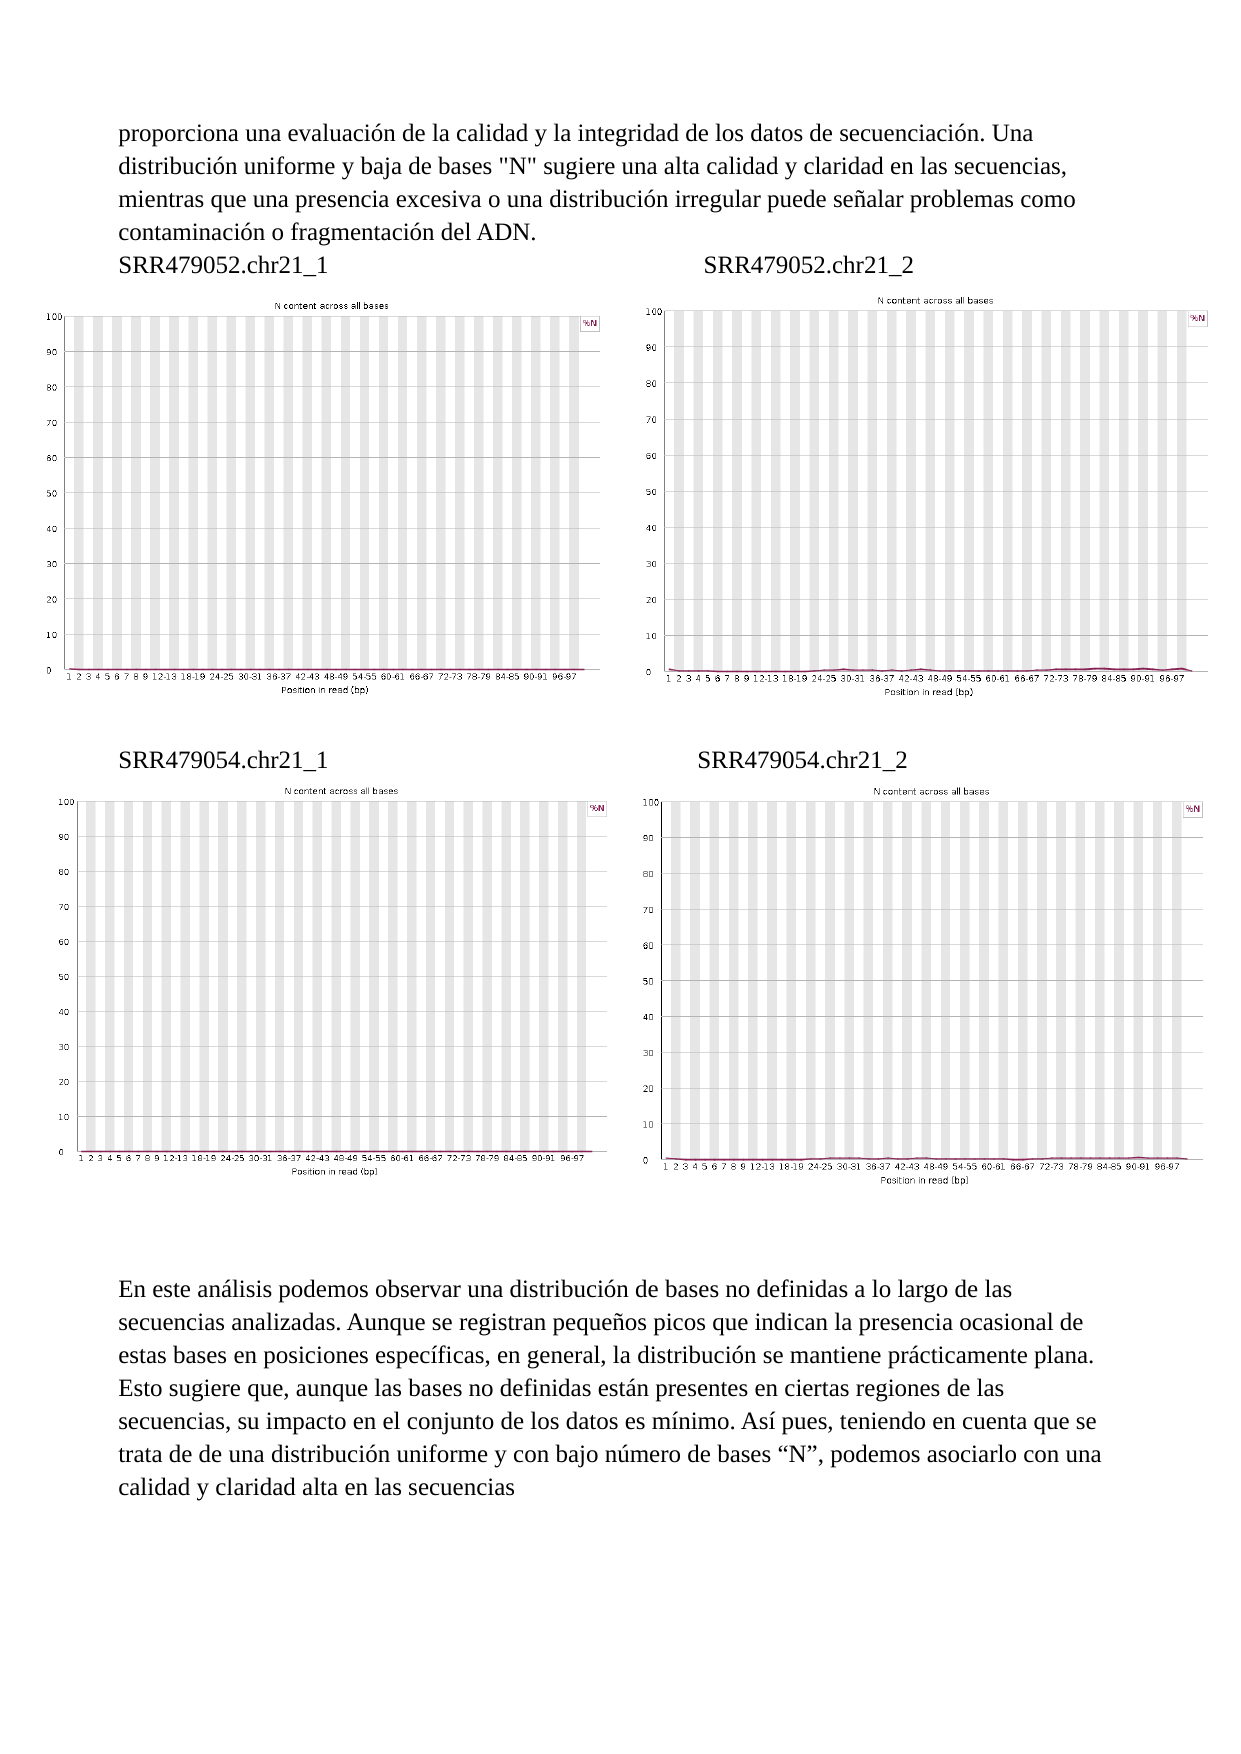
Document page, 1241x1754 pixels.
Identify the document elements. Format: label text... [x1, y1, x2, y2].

text SRR479054.chr21_1 SRR479054.chr21_2 [118, 746, 1122, 774]
text proporciona una evaluación de la calidad y la integridad de los datos de secuenciación. Una distribución uniforme y baja de bases "N" sugiere una alta calidad y claridad en las secuencias, mientras que una presencia excesiva o una distribución irregular puede señalar problemas como contaminación o fragmentación del ADN. [118, 118, 1122, 246]
text SRR479052.chr21_1 SRR479052.chr21_2 [118, 250, 1122, 279]
picture [33, 297, 613, 705]
text En este análisis podemos observar una distribución de bases no definidas a lo largo de las secuencias analizadas. Aunque se registran pequeños picos que indican la presencia ocasional de estas bases en posiciones específicas, en general, la distribución se mantiene prácticamente plana. Esto sugiere que, aunque las bases no definidas están presentes en ciertas regiones de las secuencias, su impacto en el conjunto de los datos es mínimo. Así pues, teniendo en cuenta que se trata de de una distribución uniforme y con bajo número de bases “N”, podemos asociarlo con una calidad y claridad alta en las secuencias [118, 1274, 1122, 1501]
picture [633, 289, 1222, 704]
picture [630, 779, 1217, 1192]
picture [47, 779, 621, 1183]
